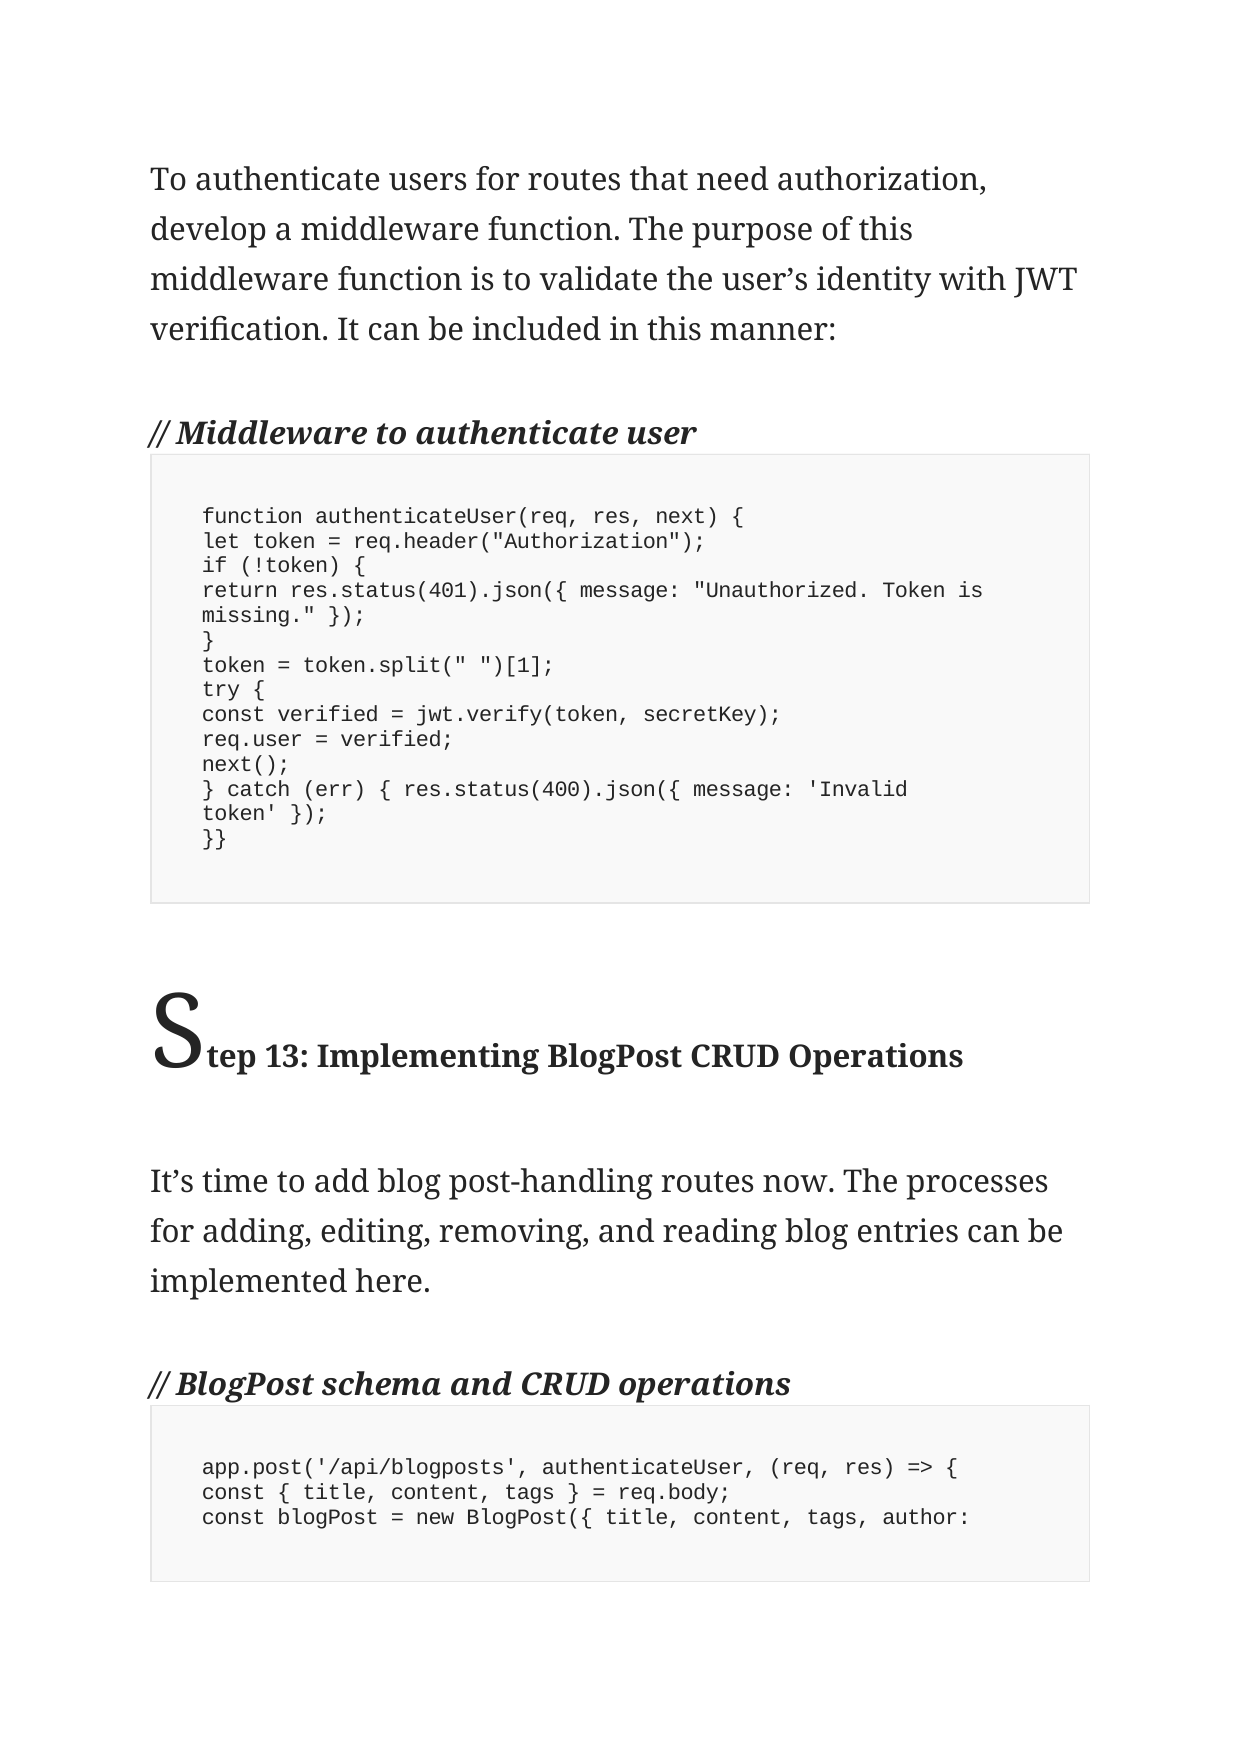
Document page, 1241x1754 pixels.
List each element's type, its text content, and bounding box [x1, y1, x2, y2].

text // BlogPost schema and CRUD operations [150, 1355, 1090, 1405]
text // Middleware to authenticate user [150, 403, 1090, 453]
text It’s time to add blog post-handling routes now. The processes for adding, editing, removing, and reading blog entries can be implemented here. [150, 1151, 1090, 1301]
text To authenticate users for routes that need authorization, develop a middleware function. The purpose of this middleware function is to validate the user’s identity with JWT verification. It can be included in this manner: [150, 150, 1090, 350]
text Step 13: Implementing BlogPost CRUD Operations [150, 957, 1090, 1098]
text function authenticateUser(req, res, next) { let token = req.header("Authorization"); if (!token) { return res.status(401).json({ message: "Unauthorized. Token is missing." }); } token = token.split(" ")[1]; try { const verified = jwt.verify(token, secretKey); req.user = verified; next(); } catch (err) { res.status(400).json({ message: 'Invalid token' }); }} [152, 455, 1089, 902]
text app.post('/api/blogposts', authenticateUser, (req, res) => { const { title, content, tags } = req.body; const blogPost = new BlogPost({ title, content, tags, author: [152, 1406, 1089, 1581]
